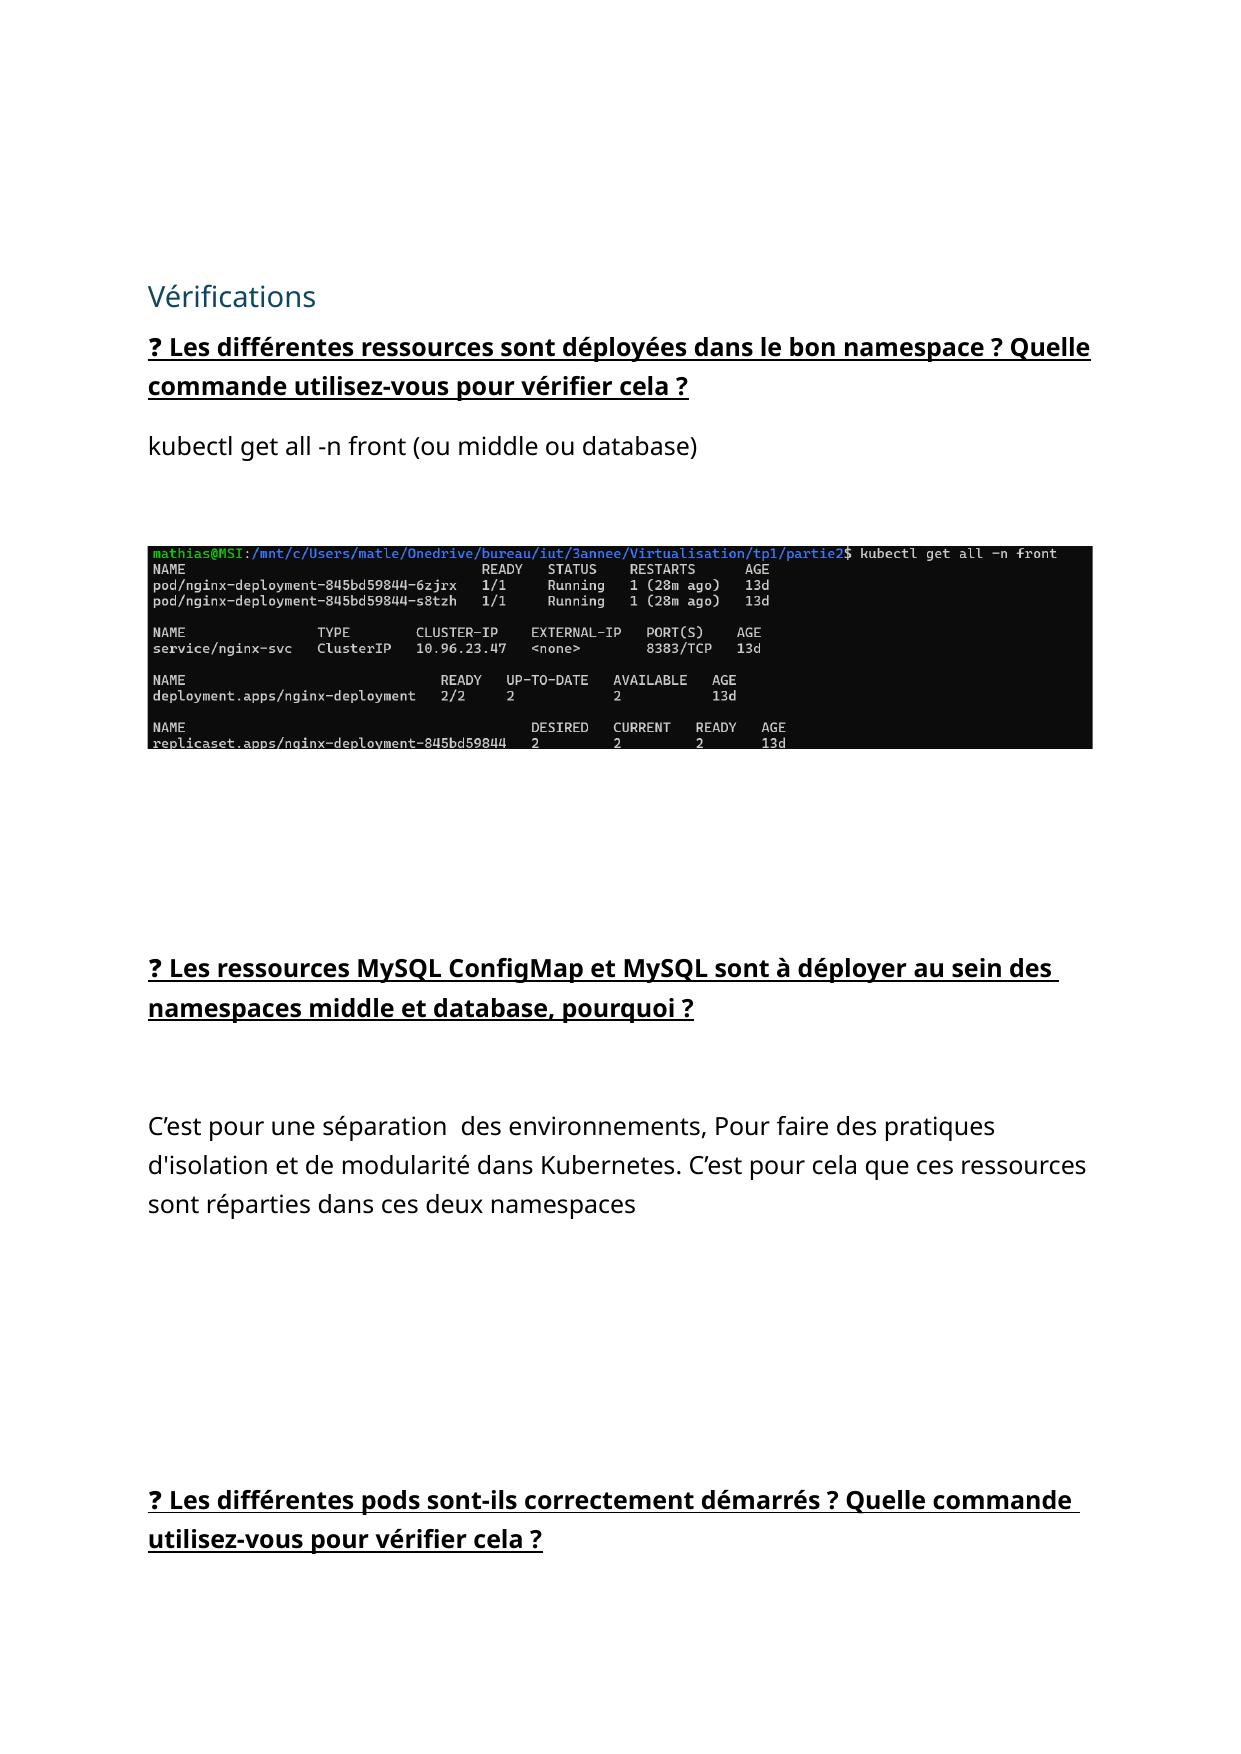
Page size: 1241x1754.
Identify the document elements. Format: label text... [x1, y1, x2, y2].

text ❓ Les différentes pods sont-ils correctement démarrés ? Quelle commande utilisez-vous pour vérifier cela ? [148, 1483, 1093, 1556]
text C’est pour une séparation des environnements, Pour faire des pratiques d'isolation et de modularité dans Kubernetes. C’est pour cela que ces ressources sont réparties dans ces deux namespaces [148, 1109, 1093, 1221]
subtitle Vérifications [148, 276, 1093, 316]
text ❓ Les ressources MySQL ConfigMap et MySQL sont à déployer au sein des namespaces middle et database, pourquoi ? [148, 951, 1093, 1024]
text kubectl get all -n front (ou middle ou database) [148, 428, 1093, 462]
text ❓ Les différentes ressources sont déployées dans le bon namespace ? Quelle commande utilisez-vous pour vérifier cela ? [148, 330, 1093, 403]
